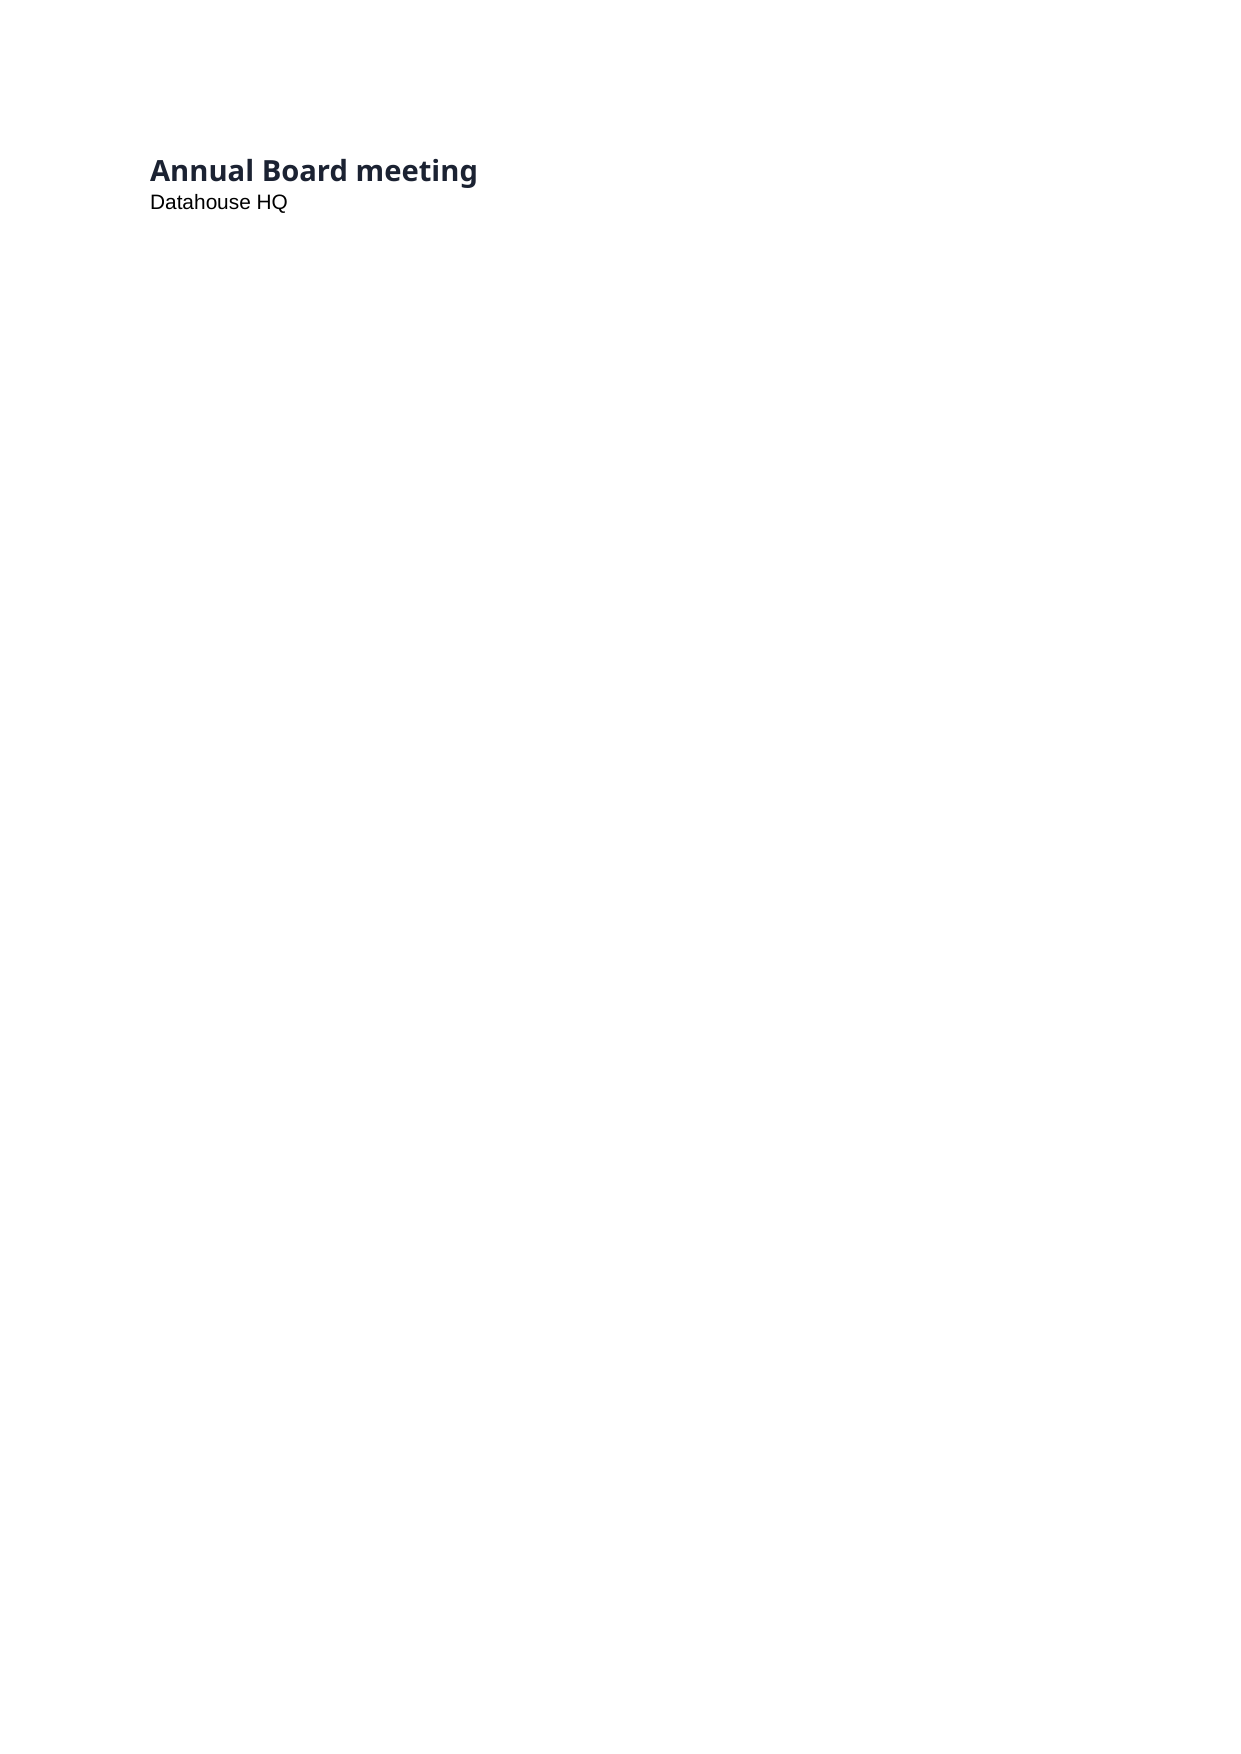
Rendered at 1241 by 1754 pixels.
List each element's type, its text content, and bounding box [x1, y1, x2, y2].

text Annual Board meeting [150, 150, 1090, 190]
text Datahouse HQ [150, 190, 1090, 214]
